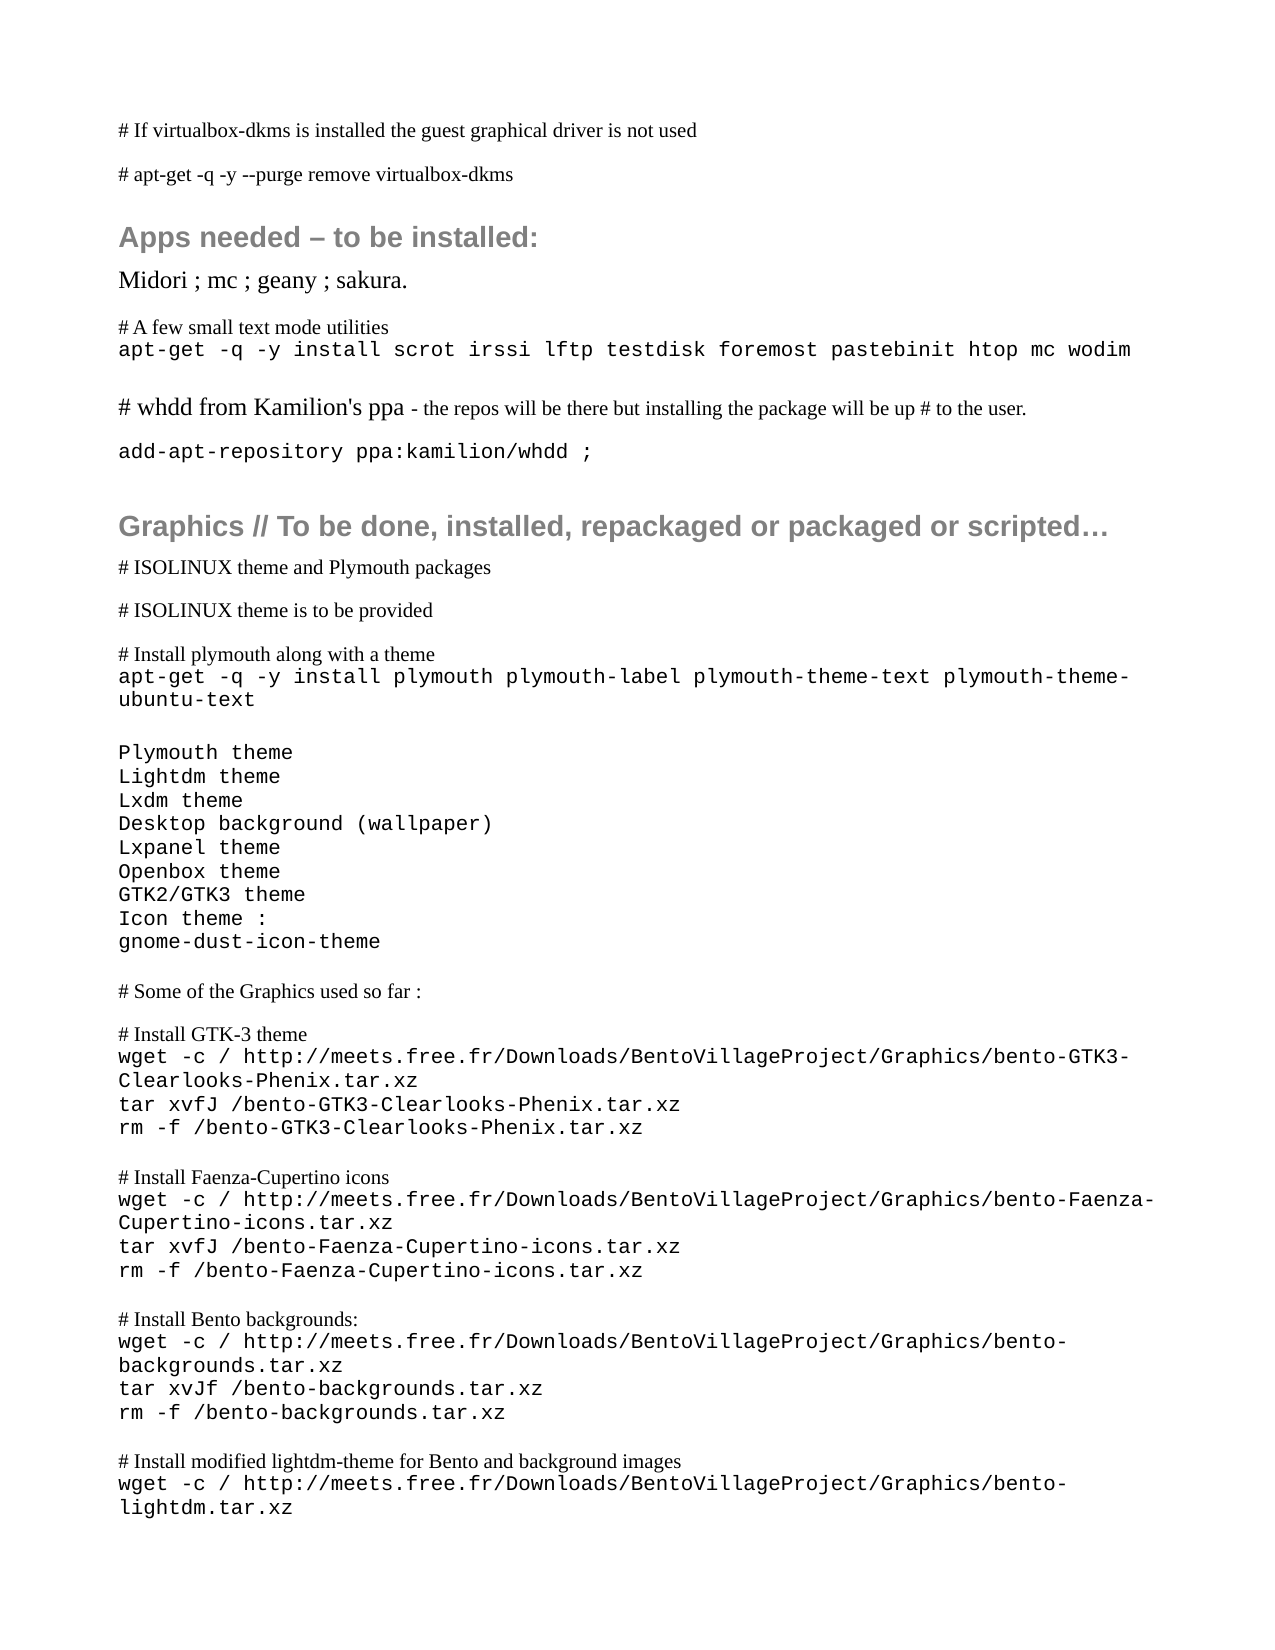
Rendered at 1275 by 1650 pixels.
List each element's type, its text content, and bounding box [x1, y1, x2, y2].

text apt-get -q -y install plymouth plymouth-label plymouth-theme-text plymouth-theme-ubuntu-text [118, 666, 1157, 713]
text # If virtualbox-dkms is installed the guest graphical driver is not used [118, 118, 1157, 142]
text wget -c / http://meets.free.fr/Downloads/BentoVillageProject/Graphics/bento-GTK3-Clearlooks-Phenix.tar.xz [118, 1046, 1157, 1094]
text tar xvfJ /bento-GTK3-Clearlooks-Phenix.tar.xz [118, 1094, 1157, 1117]
text # Install plymouth along with a theme [118, 642, 1157, 666]
text Openbox theme [118, 861, 1157, 884]
text GTK2/GTK3 theme [118, 884, 1157, 908]
text rm -f /bento-Faenza-Cupertino-icons.tar.xz [118, 1259, 1157, 1283]
text Icon theme : [118, 908, 1157, 932]
text wget -c / http://meets.free.fr/Downloads/BentoVillageProject/Graphics/bento-Faenza-Cupertino-icons.tar.xz [118, 1189, 1157, 1236]
subtitle Graphics // To be done, installed, repackaged or packaged or scripted… [118, 509, 1157, 542]
subtitle Apps needed – to be installed: [118, 219, 1157, 253]
text # Some of the Graphics used so far : [118, 979, 1157, 1003]
text # A few small text mode utilities [118, 315, 1157, 339]
text wget -c / http://meets.free.fr/Downloads/BentoVillageProject/Graphics/bento-lightdm.tar.xz [118, 1473, 1157, 1521]
text wget -c / http://meets.free.fr/Downloads/BentoVillageProject/Graphics/bento-backgrounds.tar.xz [118, 1331, 1157, 1378]
text Plymouth theme [118, 742, 1157, 766]
text gnome-dust-icon-theme [118, 932, 1157, 955]
text Desktop background (wallpaper) [118, 813, 1157, 837]
text # Install modified lightdm-theme for Bento and background images [118, 1449, 1157, 1473]
text rm -f /bento-backgrounds.tar.xz [118, 1402, 1157, 1426]
text # ISOLINUX theme is to be provided [118, 598, 1157, 622]
text # ISOLINUX theme and Plymouth packages [118, 555, 1157, 579]
text # Install Bento backgrounds: [118, 1307, 1157, 1331]
text # Install Faenza-Cupertino icons [118, 1164, 1157, 1189]
text tar xvfJ /bento-Faenza-Cupertino-icons.tar.xz [118, 1236, 1157, 1259]
text Lxdm theme [118, 790, 1157, 813]
text add-apt-repository ppa:kamilion/whdd ; [118, 441, 1157, 464]
text tar xvJf /bento-backgrounds.tar.xz [118, 1378, 1157, 1402]
text # Install GTK-3 theme [118, 1022, 1157, 1046]
text Lxpanel theme [118, 837, 1157, 861]
text # apt-get -q -y --purge remove virtualbox-dkms [118, 162, 1157, 186]
text # whdd from Kamilion's ppa - the repos will be there but installing the package will be up # to the user. [118, 392, 1157, 421]
text Midori ; mc ; geany ; sakura. [118, 266, 1157, 294]
text rm -f /bento-GTK3-Clearlooks-Phenix.tar.xz [118, 1117, 1157, 1141]
text Lightdm theme [118, 766, 1157, 790]
text apt-get -q -y install scrot irssi lftp testdisk foremost pastebinit htop mc wodim [118, 339, 1157, 362]
